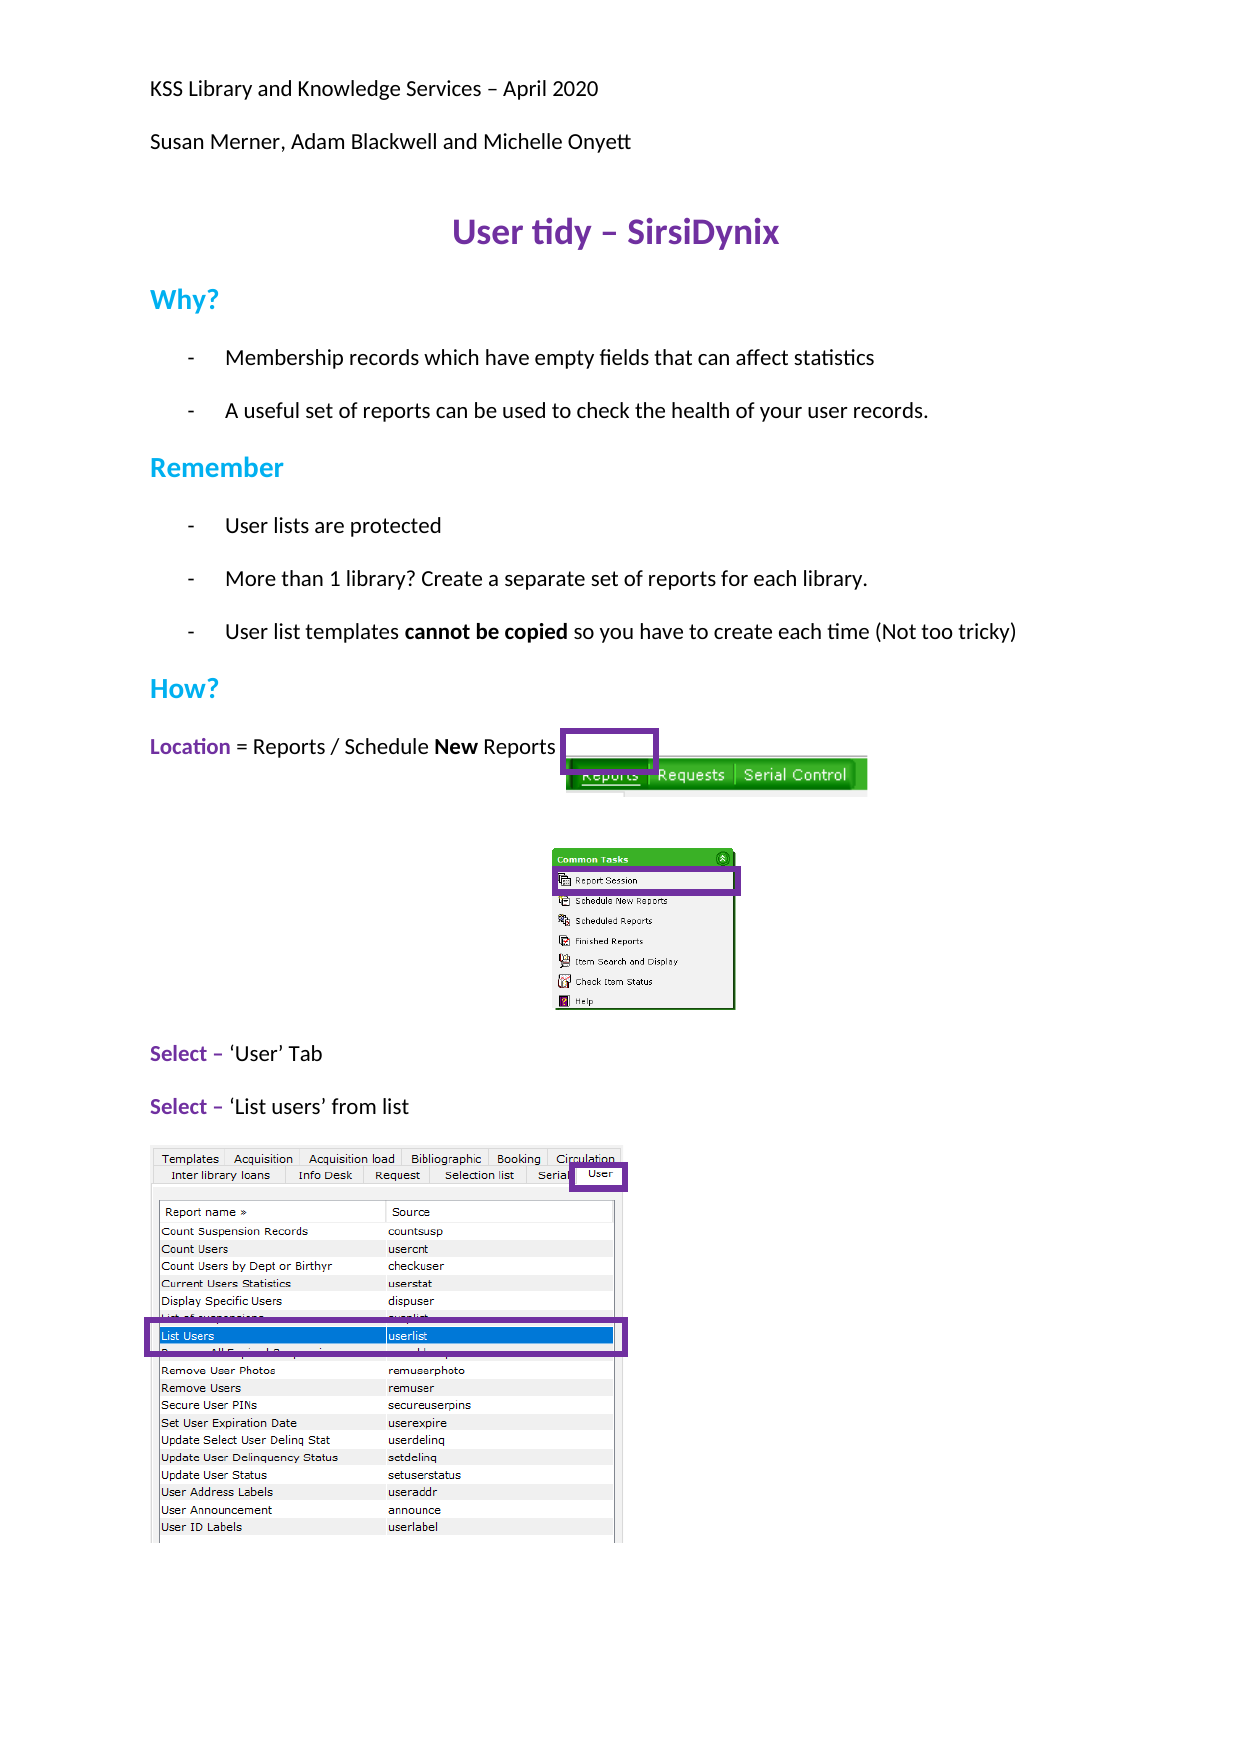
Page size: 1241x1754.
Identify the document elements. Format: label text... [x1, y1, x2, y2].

text How? [150, 670, 1090, 706]
text User tidy – SirsiDynix [150, 208, 1090, 254]
text Remember [150, 449, 1090, 485]
list User lists are protected [187, 511, 1090, 539]
list More than 1 library? Create a separate set of reports for each library. [187, 564, 1090, 592]
list Membership records which have empty fields that can affect statistics [187, 343, 1090, 371]
text Location = Reports / Schedule New Reports [150, 732, 566, 797]
list A useful set of reports can be used to check the health of your user records. [187, 396, 1090, 424]
text Select – ‘User’ Tab [150, 1039, 1090, 1067]
text [659, 732, 1090, 797]
text [566, 734, 653, 754]
text Select – ‘List users’ from list [150, 1092, 1090, 1120]
text Why? [150, 281, 1090, 317]
list User list templates cannot be copied so you have to create each time (Not too tricky) [187, 617, 1090, 645]
